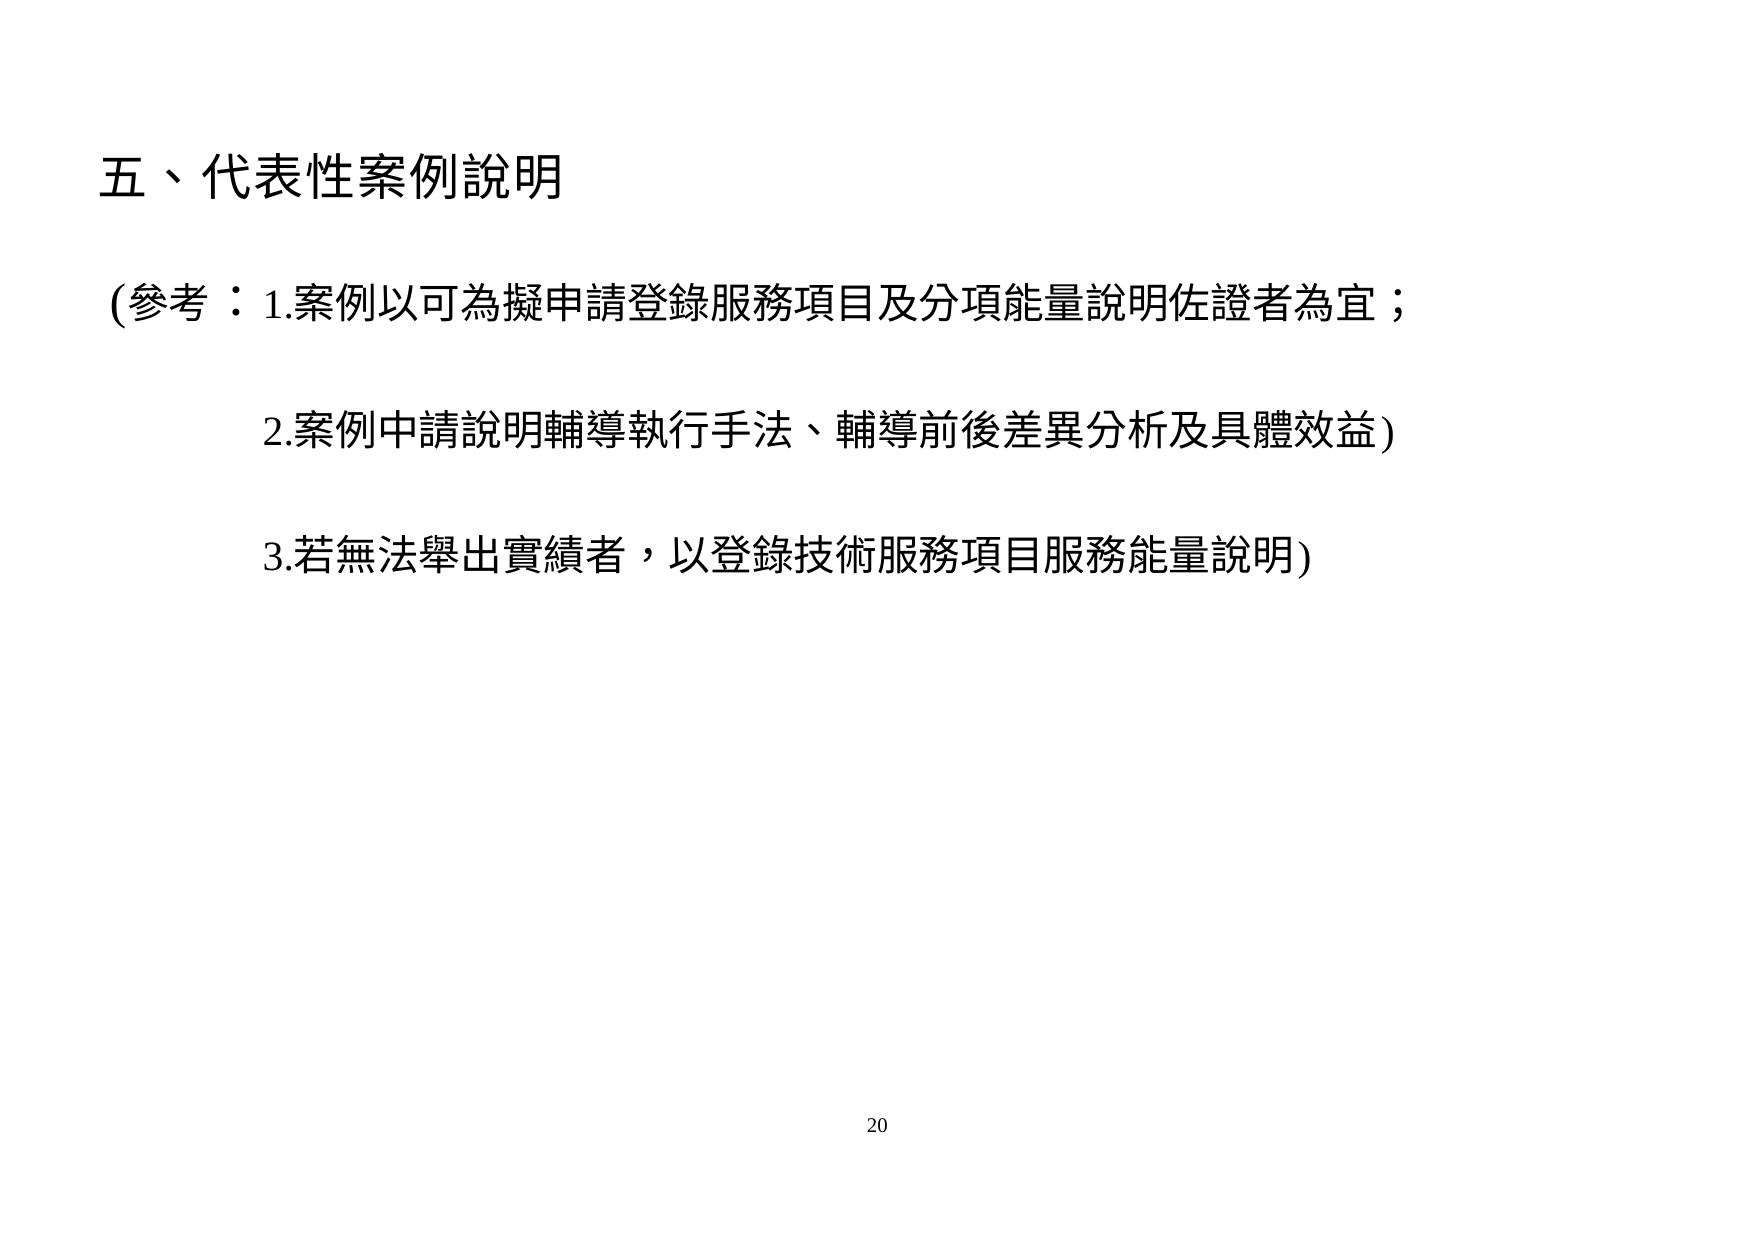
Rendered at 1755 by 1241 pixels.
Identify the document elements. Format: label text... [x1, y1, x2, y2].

text 3.若無法舉出實績者，以登錄技術服務項目服務能量說明) [96, 476, 1658, 601]
text 五、代表性案例說明 (參考：1.案例以可為擬申請登錄服務項目及分項能量說明佐證者為宜； [96, 101, 1658, 351]
text 2.案例中請說明輔導執行手法、輔導前後差異分析及具體效益) [96, 351, 1658, 476]
